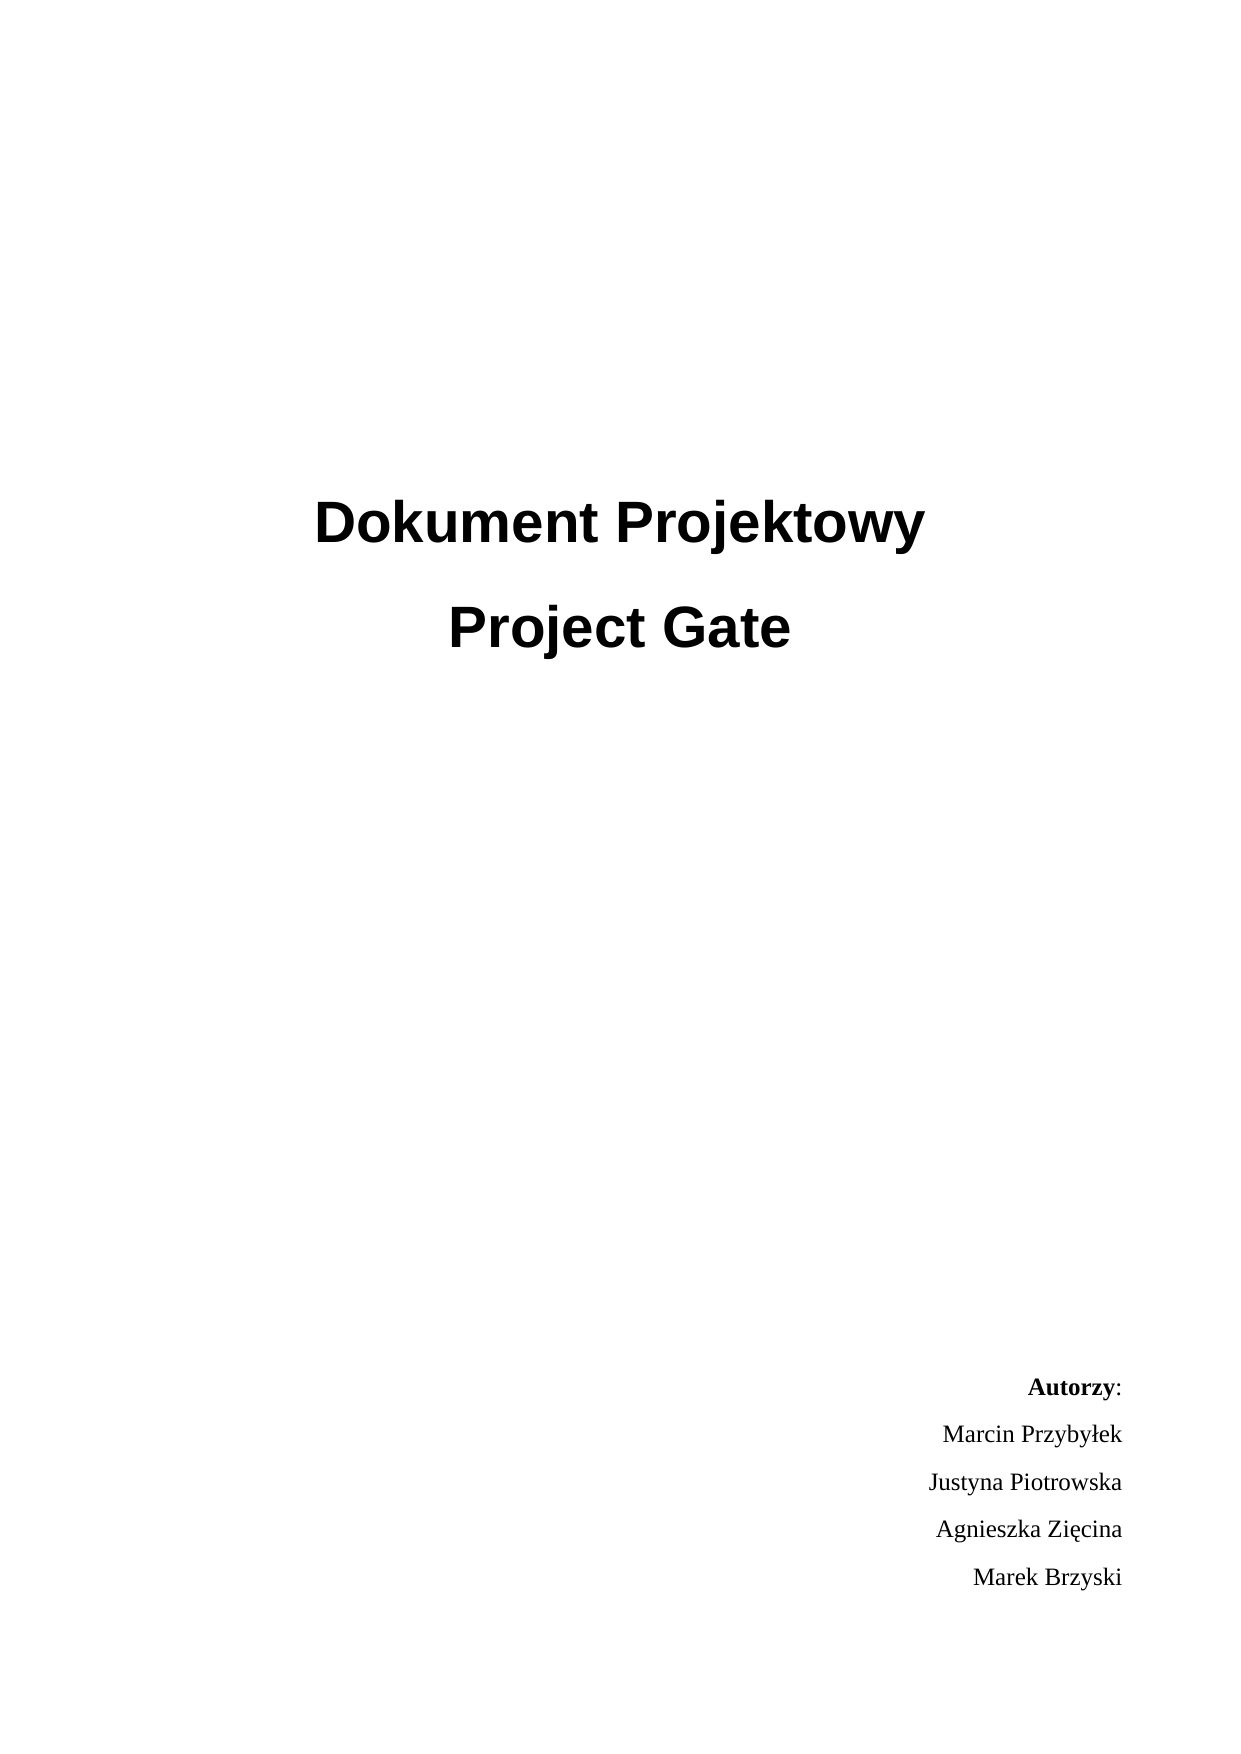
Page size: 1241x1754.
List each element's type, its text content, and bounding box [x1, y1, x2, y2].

text Justyna Piotrowska [118, 1467, 1122, 1496]
title Project Gate [118, 593, 1122, 660]
text Marcin Przybyłek [118, 1419, 1122, 1448]
text Autorzy: [118, 1372, 1122, 1401]
text Agnieszka Zięcina [118, 1514, 1122, 1543]
text Marek Brzyski [118, 1562, 1122, 1591]
title Dokument Projektowy [118, 488, 1122, 555]
